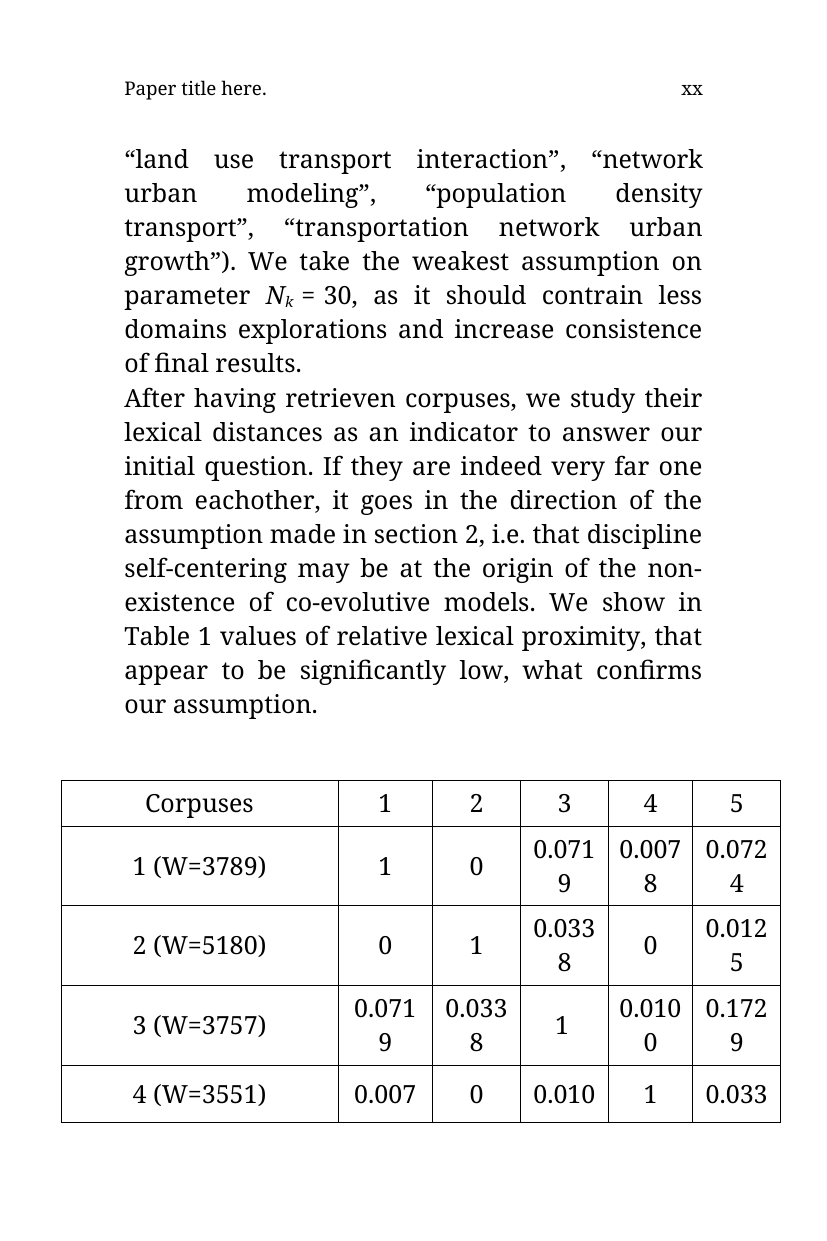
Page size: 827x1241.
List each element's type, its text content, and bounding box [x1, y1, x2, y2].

text After having retrieven corpuses, we study their lexical distances as an indicator to answer our initial question. If they are indeed very far one from eachother, it goes in the direction of the assumption made in section 2, i.e. that discipline self-centering may be at the origin of the non-existence of co-evolutive models. We show in Table 1 values of relative lexical proximity, that appear to be significantly low, what confirms our assumption. [124, 380, 703, 721]
table_cell 0.0338 [521, 906, 608, 985]
table_cell 0.0719 [339, 986, 432, 1064]
table_cell 0.0078 [609, 827, 692, 905]
table_cell 0.0125 [693, 906, 780, 985]
table_cell 4 (W=3551) [62, 1066, 338, 1122]
table_cell 0 [433, 827, 520, 905]
table_header 4 [609, 781, 692, 826]
table_cell 0.0100 [609, 986, 692, 1064]
table_cell 0.1729 [693, 986, 780, 1064]
table_cell 1 (W=3789) [62, 827, 338, 905]
table_cell 1 [521, 986, 608, 1064]
table_header 5 [693, 781, 780, 826]
table_cell 0.0724 [693, 827, 780, 905]
table_cell 0 [609, 906, 692, 985]
table_cell 0.0719 [521, 827, 608, 905]
table_cell 0.010 [521, 1066, 608, 1122]
table_cell 0.0338 [433, 986, 520, 1064]
table_cell 3 (W=3757) [62, 986, 338, 1064]
table_cell 2 (W=5180) [62, 906, 338, 985]
table_header 1 [339, 781, 432, 826]
text “land use transport interaction”, “network urban modeling”, “population density transport”, “transportation network urban growth”). We take the weakest assumption on parameter Nk = 30, as it should contrain less domains explorations and increase consistence of final results. [124, 142, 703, 380]
table_cell 0.033 [693, 1066, 780, 1122]
table_cell 0.007 [339, 1066, 432, 1122]
table_cell 0 [339, 906, 432, 985]
table_cell 1 [339, 827, 432, 905]
table_header 3 [521, 781, 608, 826]
table_cell 0 [433, 1066, 520, 1122]
table_header Corpuses [62, 781, 338, 826]
table_header 2 [433, 781, 520, 826]
table_cell 1 [433, 906, 520, 985]
table_cell 1 [609, 1066, 692, 1122]
